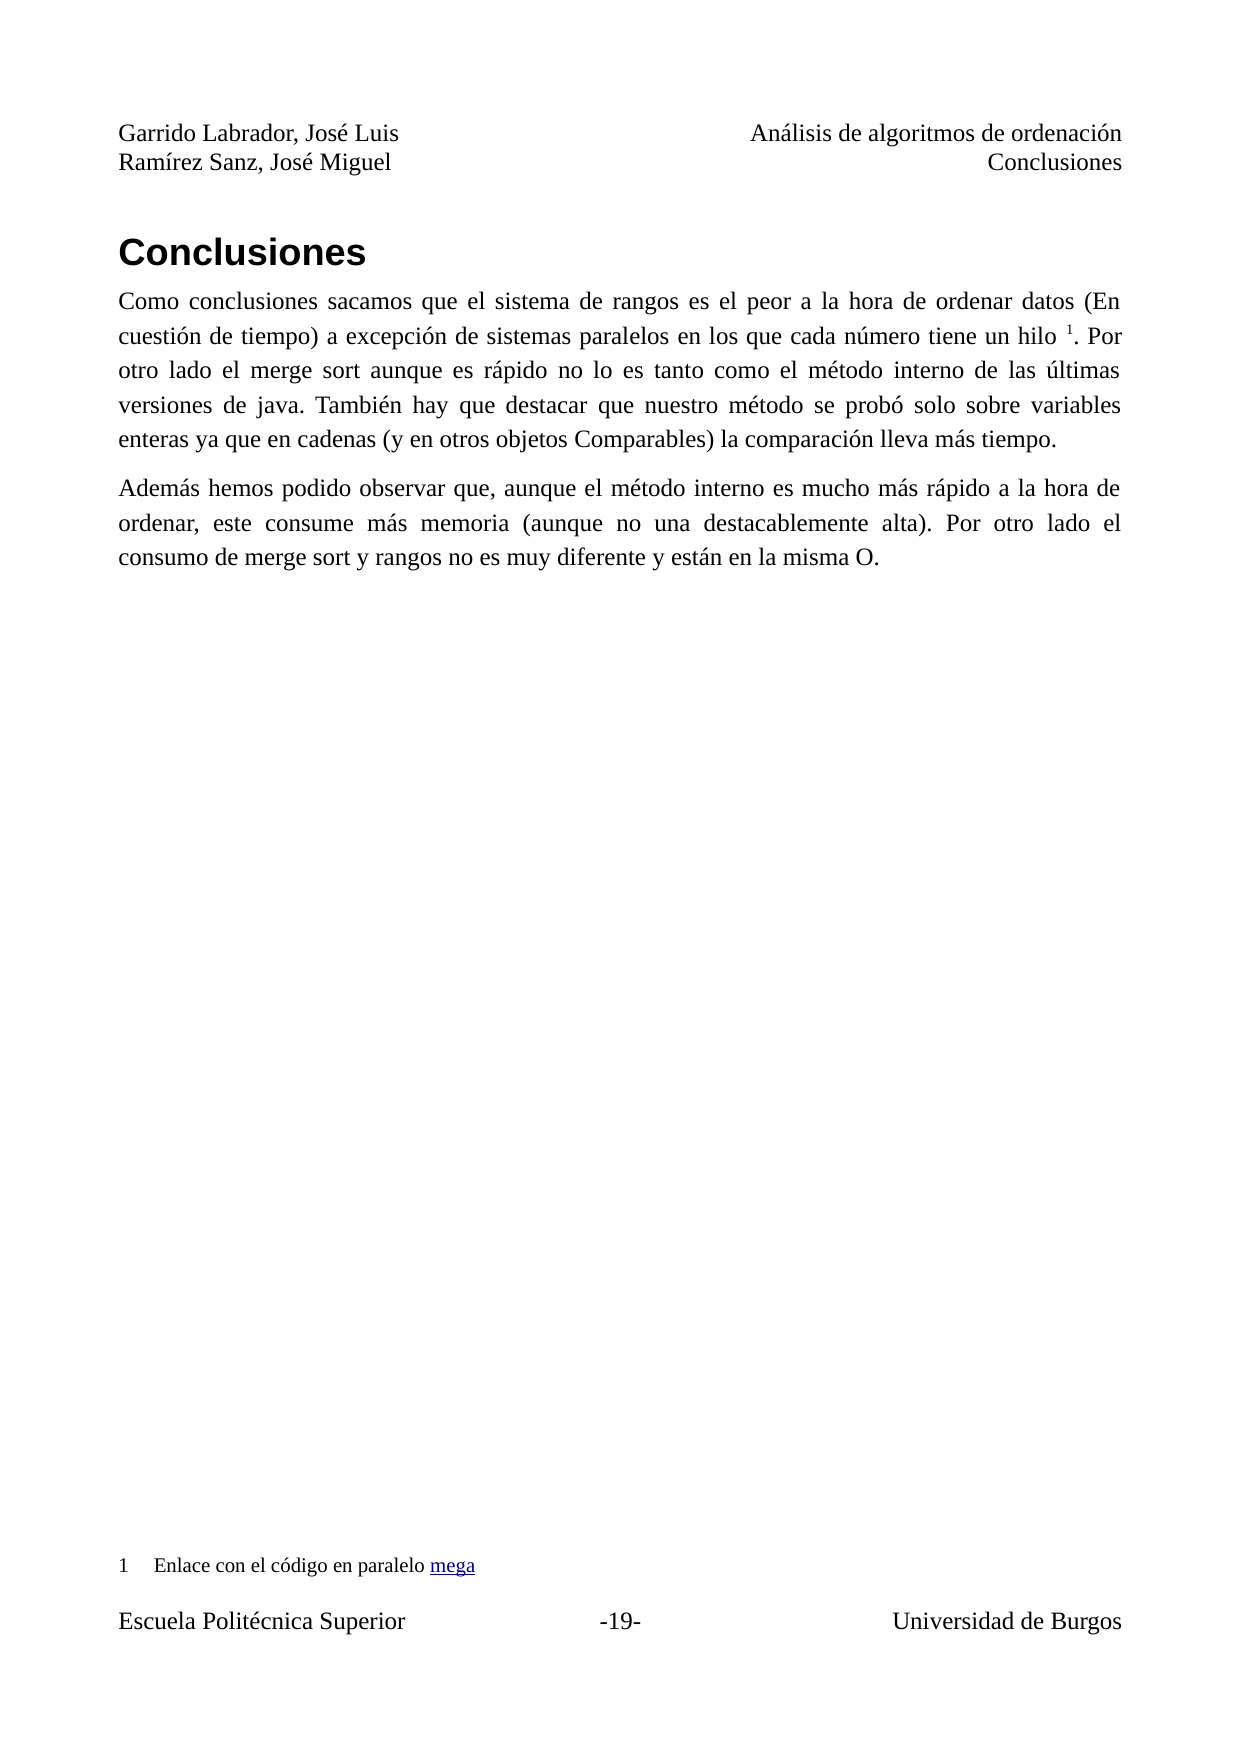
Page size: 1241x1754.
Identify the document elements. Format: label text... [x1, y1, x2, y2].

text Enlace con el código en paralelo mega [118, 1553, 1122, 1577]
text Además hemos podido observar que, aunque el método interno es mucho más rápido a la hora de ordenar, este consume más memoria (aunque no una destacablemente alta). Por otro lado el consumo de merge sort y rangos no es muy diferente y están en la misma O. [118, 473, 1122, 571]
text Como conclusiones sacamos que el sistema de rangos es el peor a la hora de ordenar datos (En cuestión de tiempo) a excepción de sistemas paralelos en los que cada número tiene un hilo . Por otro lado el merge sort aunque es rápido no lo es tanto como el método interno de las últimas versiones de java. También hay que destacar que nuestro método se probó solo sobre variables enteras ya que en cadenas (y en otros objetos Comparables) la comparación lleva más tiempo. [118, 286, 1122, 453]
subtitle Conclusiones [118, 230, 1122, 274]
